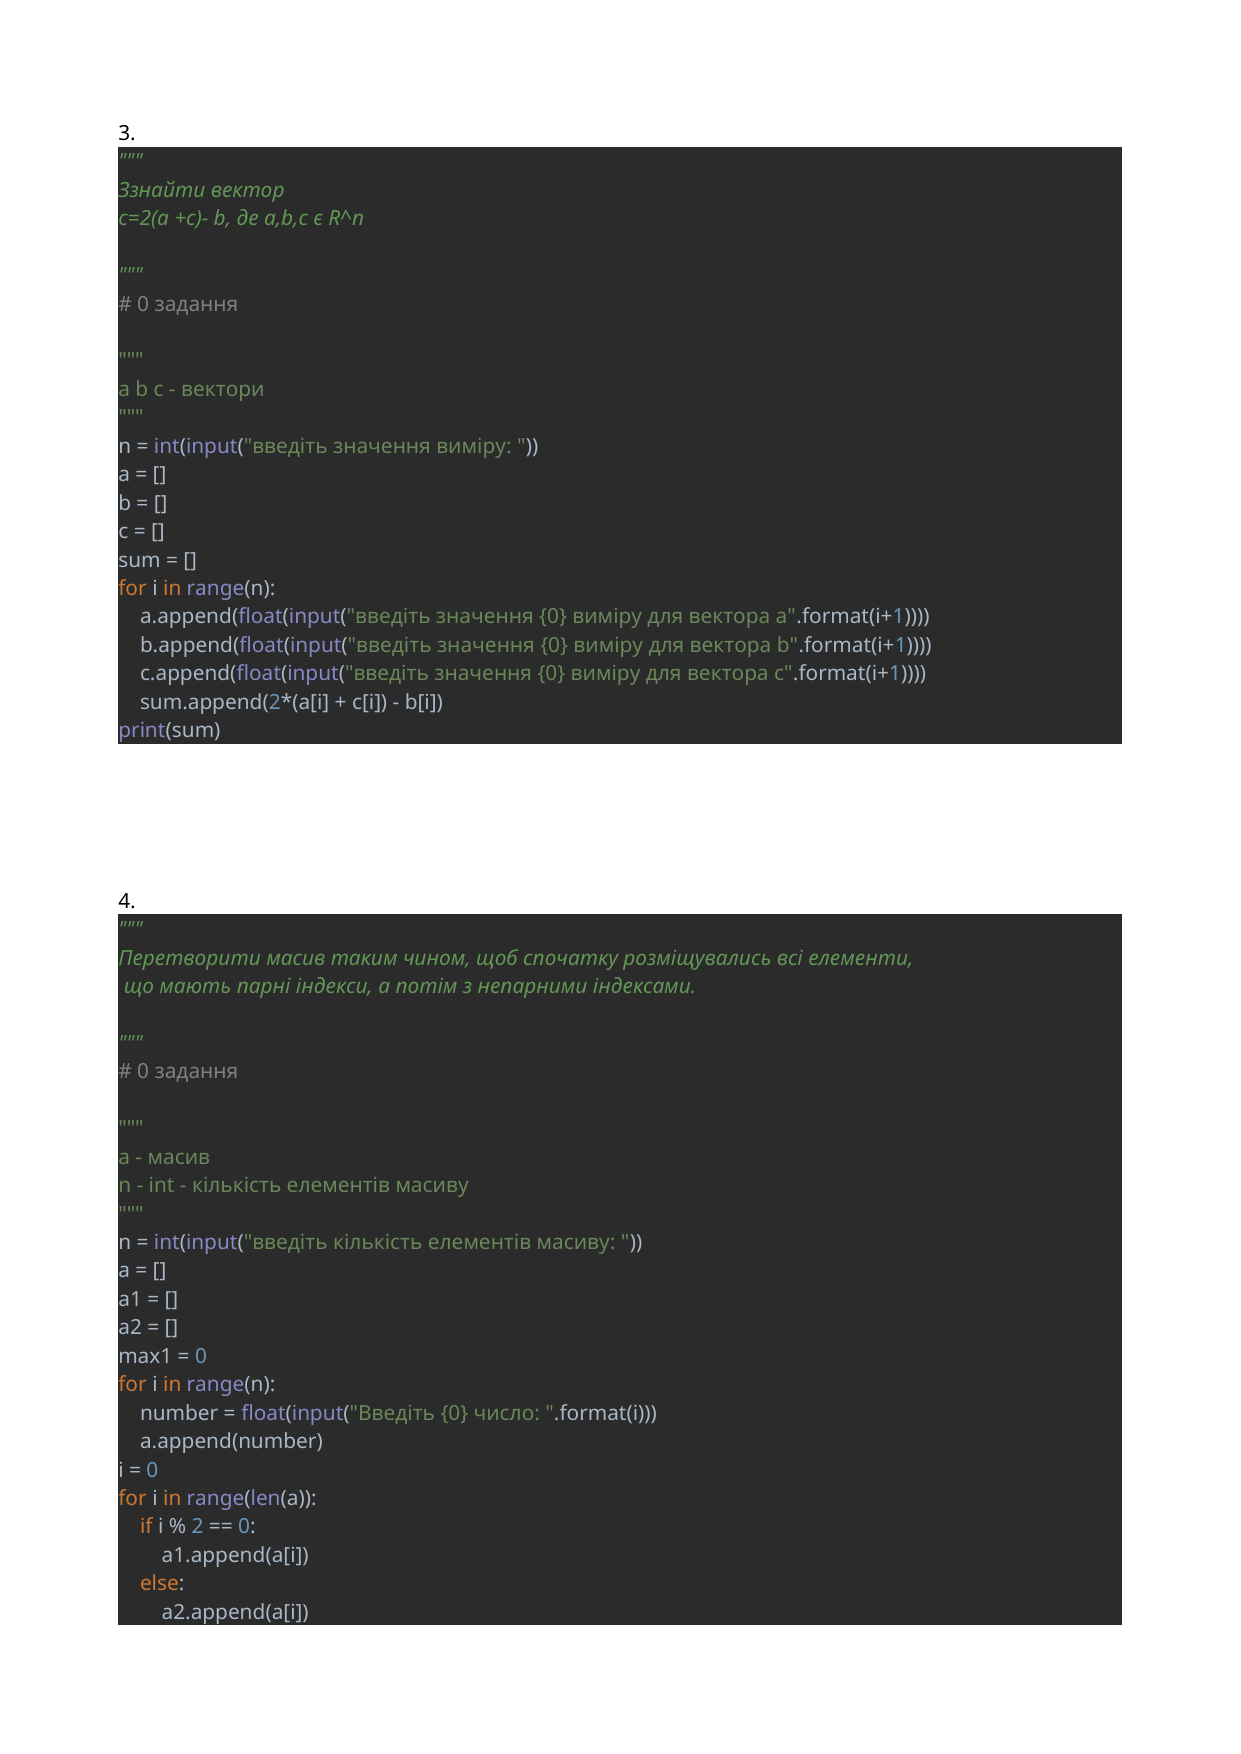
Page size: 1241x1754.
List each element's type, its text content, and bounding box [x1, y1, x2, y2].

text """ Ззнайти вектор c=2(a +c)- b, де a,b,c є R^n """ # 0 задання """ a b c - вектори """ n = int(input("введіть значення виміру: ")) a = [] b = [] c = [] sum = [] for i in range(n): a.append(float(input("введіть значення {0} виміру для вектора а".format(i+1)))) b.append(float(input("введіть значення {0} виміру для вектора b".format(i+1)))) c.append(float(input("введіть значення {0} виміру для вектора c".format(i+1)))) sum.append(2*(a[i] + c[i]) - b[i]) print(sum) [118, 147, 1122, 744]
text 4. [118, 886, 1122, 914]
text 3. [118, 118, 1122, 147]
text """ Перетворити масив таким чином, щоб спочатку розміщувались всі елементи, що мають парні індекси, а потім з непарними індексами. """ # 0 задання """ a - масив n - int - кількість елементів масиву """ n = int(input("введіть кількість елементів масиву: ")) a = [] a1 = [] a2 = [] max1 = 0 for i in range(n): number = float(input("Введіть {0} число: ".format(i))) a.append(number) i = 0 for i in range(len(a)): if i % 2 == 0: a1.append(a[i]) else: a2.append(a[i]) [118, 914, 1122, 1625]
